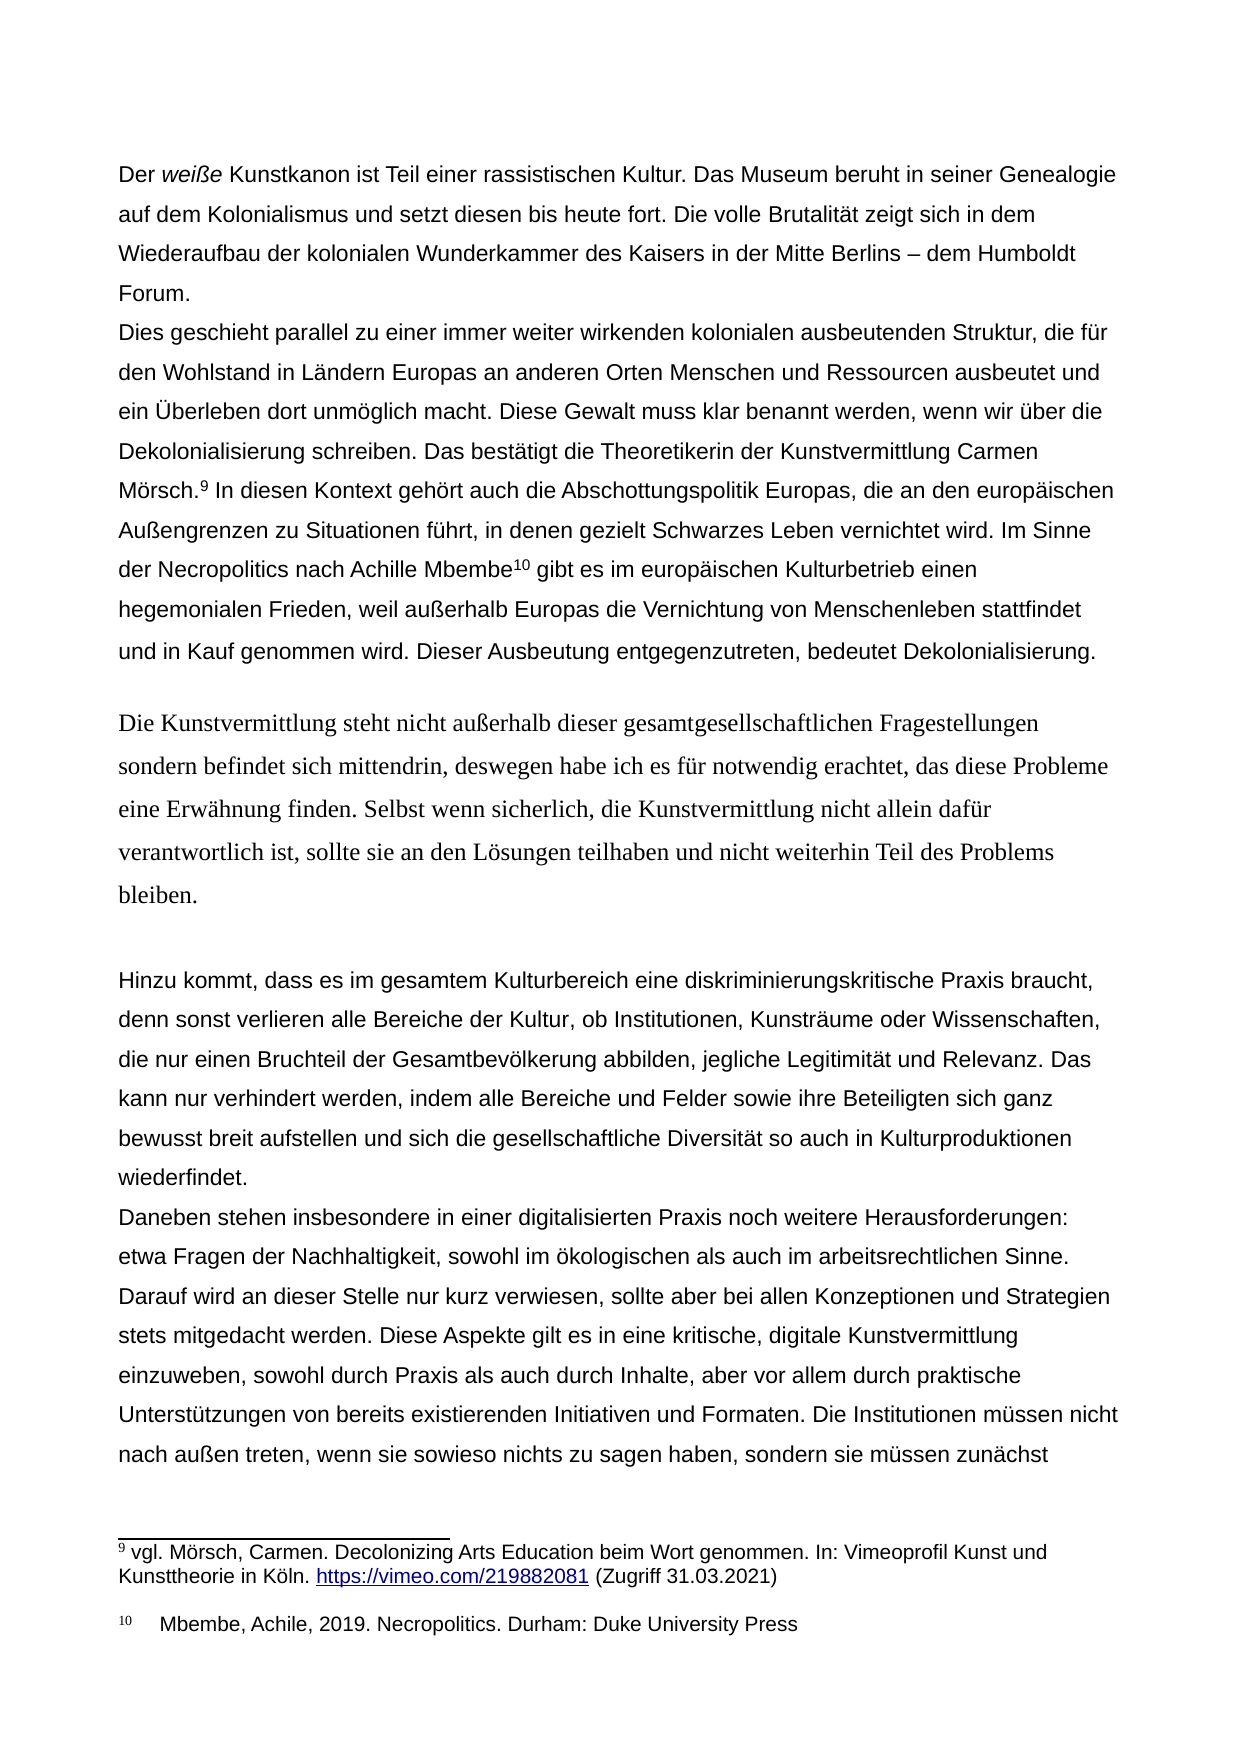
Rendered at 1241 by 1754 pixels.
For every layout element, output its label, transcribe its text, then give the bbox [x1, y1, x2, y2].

text vgl. Mörsch, Carmen. Decolonizing Arts Education beim Wort genommen. In: Vimeoprofil Kunst und Kunsttheorie in Köln. https://vimeo.com/219882081 (Zugriff 31.03.2021) [118, 1539, 1122, 1588]
text Die Kunstvermittlung steht nicht außerhalb dieser gesamtgesellschaftlichen Fragestellungen sondern befindet sich mittendrin, deswegen habe ich es für notwendig erachtet, das diese Probleme eine Erwähnung finden. Selbst wenn sicherlich, die Kunstvermittlung nicht allein dafür verantwortlich ist, sollte sie an den Lösungen teilhaben und nicht weiterhin Teil des Problems bleiben. [118, 708, 1122, 909]
text Dies geschieht parallel zu einer immer weiter wirkenden kolonialen ausbeutenden Struktur, die für den Wohlstand in Ländern Europas an anderen Orten Menschen und Ressourcen ausbeutet und ein Überleben dort unmöglich macht. Diese Gewalt muss klar benannt werden, wenn wir über die Dekolonialisierung schreiben. Das bestätigt die Theoretikerin der Kunstvermittlung Carmen Mörsch. In diesen Kontext gehört auch die Abschottungspolitik Europas, die an den europäischen Außengrenzen zu Situationen führt, in denen gezielt Schwarzes Leben vernichtet wird. Im Sinne der Necropolitics nach Achille Mbembe gibt es im europäischen Kulturbetrieb einen hegemonialen Frieden, weil außerhalb Europas die Vernichtung von Menschenleben stattfindet und in Kauf genommen wird. Dieser Ausbeutung entgegenzutreten, bedeutet Dekolonialisierung. [118, 319, 1122, 665]
text Mbembe, Achile, 2019. Necropolitics. Durham: Duke University Press [118, 1612, 1122, 1636]
text Der weiße Kunstkanon ist Teil einer rassistischen Kultur. Das Museum beruht in seiner Genealogie auf dem Kolonialismus und setzt diesen bis heute fort. Die volle Brutalität zeigt sich in dem Wiederaufbau der kolonialen Wunderkammer des Kaisers in der Mitte Berlins – dem Humboldt Forum. [118, 161, 1122, 306]
text Hinzu kommt, dass es im gesamtem Kulturbereich eine diskriminierungskritische Praxis braucht, denn sonst verlieren alle Bereiche der Kultur, ob Institutionen, Kunsträume oder Wissenschaften, die nur einen Bruchteil der Gesamtbevölkerung abbilden, jegliche Legitimität und Relevanz. Das kann nur verhindert werden, indem alle Bereiche und Felder sowie ihre Beteiligten sich ganz bewusst breit aufstellen und sich die gesellschaftliche Diversität so auch in Kulturproduktionen wiederfindet. [118, 967, 1122, 1191]
text Daneben stehen insbesondere in einer digitalisierten Praxis noch weitere Herausforderungen: etwa Fragen der Nachhaltigkeit, sowohl im ökologischen als auch im arbeitsrechtlichen Sinne. Darauf wird an dieser Stelle nur kurz verwiesen, sollte aber bei allen Konzeptionen und Strategien stets mitgedacht werden. Diese Aspekte gilt es in eine kritische, digitale Kunstvermittlung einzuweben, sowohl durch Praxis als auch durch Inhalte, aber vor allem durch praktische Unterstützungen von bereits existierenden Initiativen und Formaten. Die Institutionen müssen nicht nach außen treten, wenn sie sowieso nichts zu sagen haben, sondern sie müssen zunächst [118, 1204, 1122, 1467]
